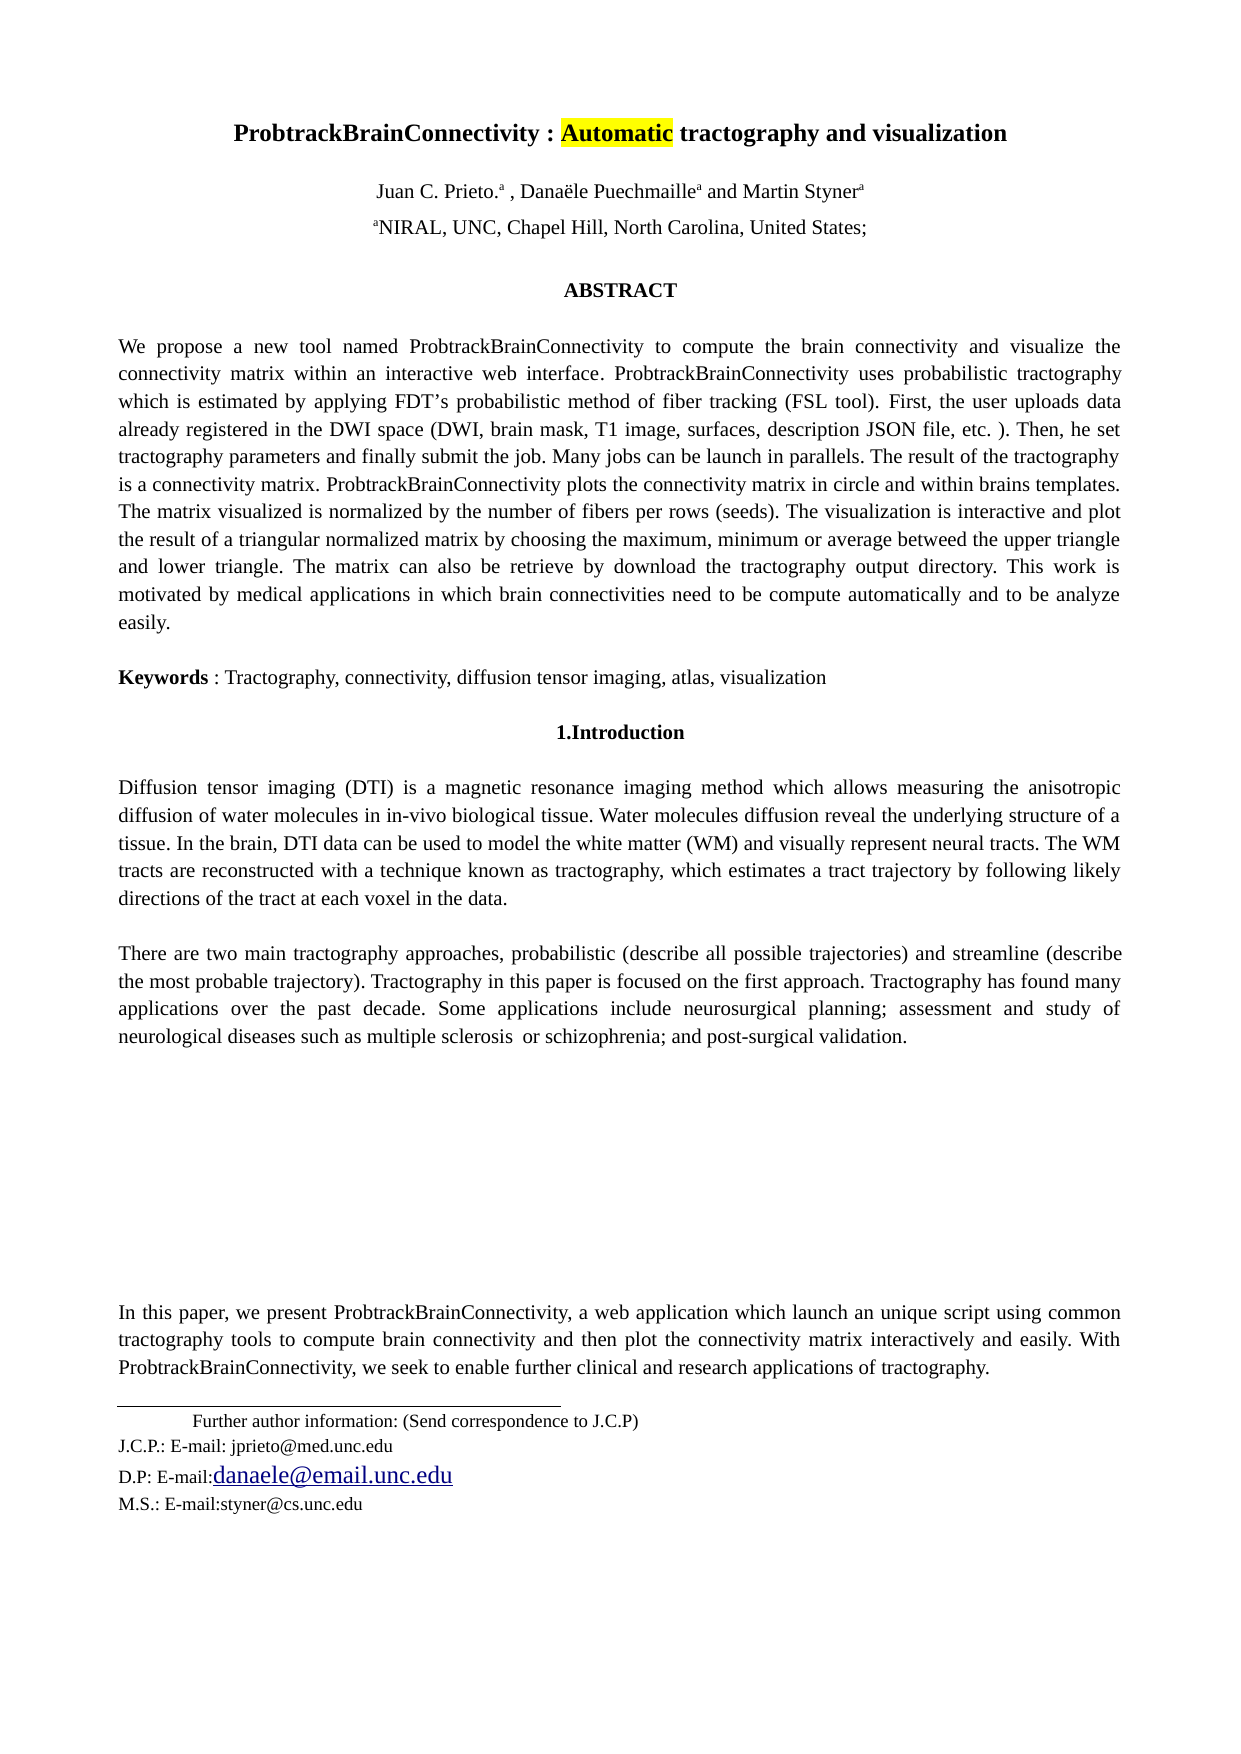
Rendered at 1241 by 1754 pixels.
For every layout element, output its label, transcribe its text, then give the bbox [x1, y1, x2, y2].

text Diffusion tensor imaging (DTI) is a magnetic resonance imaging method which allows measuring the anisotropic diffusion of water molecules in in-vivo biological tissue. Water molecules diffusion reveal the underlying structure of a tissue. In the brain, DTI data can be used to model the white matter (WM) and visually represent neural tracts. The WM tracts are reconstructed with a technique known as tractography, which estimates a tract trajectory by following likely directions of the tract at each voxel in the data. [118, 775, 1122, 910]
text We propose a new tool named ProbtrackBrainConnectivity to compute the brain connectivity and visualize the connectivity matrix within an interactive web interface. ProbtrackBrainConnectivity uses probabilistic tractography which is estimated by applying FDT’s probabilistic method of fiber tracking (FSL tool). First, the user uploads data already registered in the DWI space (DWI, brain mask, T1 image, surfaces, description JSON file, etc. ). Then, he set tractography parameters and finally submit the job. Many jobs can be launch in parallels. The result of the tractography is a connectivity matrix. ProbtrackBrainConnectivity plots the connectivity matrix in circle and within brains templates. The matrix visualized is normalized by the number of fibers per rows (seeds). The visualization is interactive and plot the result of a triangular normalized matrix by choosing the maximum, minimum or average betweed the upper triangle and lower triangle. The matrix can also be retrieve by download the tractography output directory. This work is motivated by medical applications in which brain connectivities need to be compute automatically and to be analyze easily. [118, 334, 1122, 634]
text aNIRAL, UNC, Chapel Hill, North Carolina, United States; [118, 215, 1122, 239]
text M.S.: E-mail:styner@cs.unc.edu [118, 1493, 1122, 1514]
text Further author information: (Send correspondence to J.C.P) [118, 1410, 1122, 1432]
text ABSTRACT [118, 278, 1122, 302]
text D.P: E-mail:danaele@email.unc.edu [118, 1460, 1122, 1488]
text Keywords : Tractography, connectivity, diffusion tensor imaging, atlas, visualization [118, 665, 1122, 689]
text Juan C. Prieto.a , Danaële Puechmaillea and Martin Stynera [118, 179, 1122, 203]
text ProbtrackBrainConnectivity : Automatic tractography and visualization [118, 118, 1122, 147]
text J.C.P.: E-mail: jprieto@med.unc.edu [118, 1435, 1122, 1457]
text 1.Introduction [118, 720, 1122, 744]
text There are two main tractography approaches, probabilistic (describe all possible trajectories) and streamline (describe the most probable trajectory). Tractography in this paper is focused on the first approach. Tractography has found many applications over the past decade. Some applications include neurosurgical planning; assessment and study of neurological diseases such as multiple sclerosis or schizophrenia; and post-surgical validation. [118, 941, 1122, 1048]
text In this paper, we present ProbtrackBrainConnectivity, a web application which launch an unique script using common tractography tools to compute brain connectivity and then plot the connectivity matrix interactively and easily. With ProbtrackBrainConnectivity, we seek to enable further clinical and research applications of tractography. [118, 1300, 1122, 1379]
